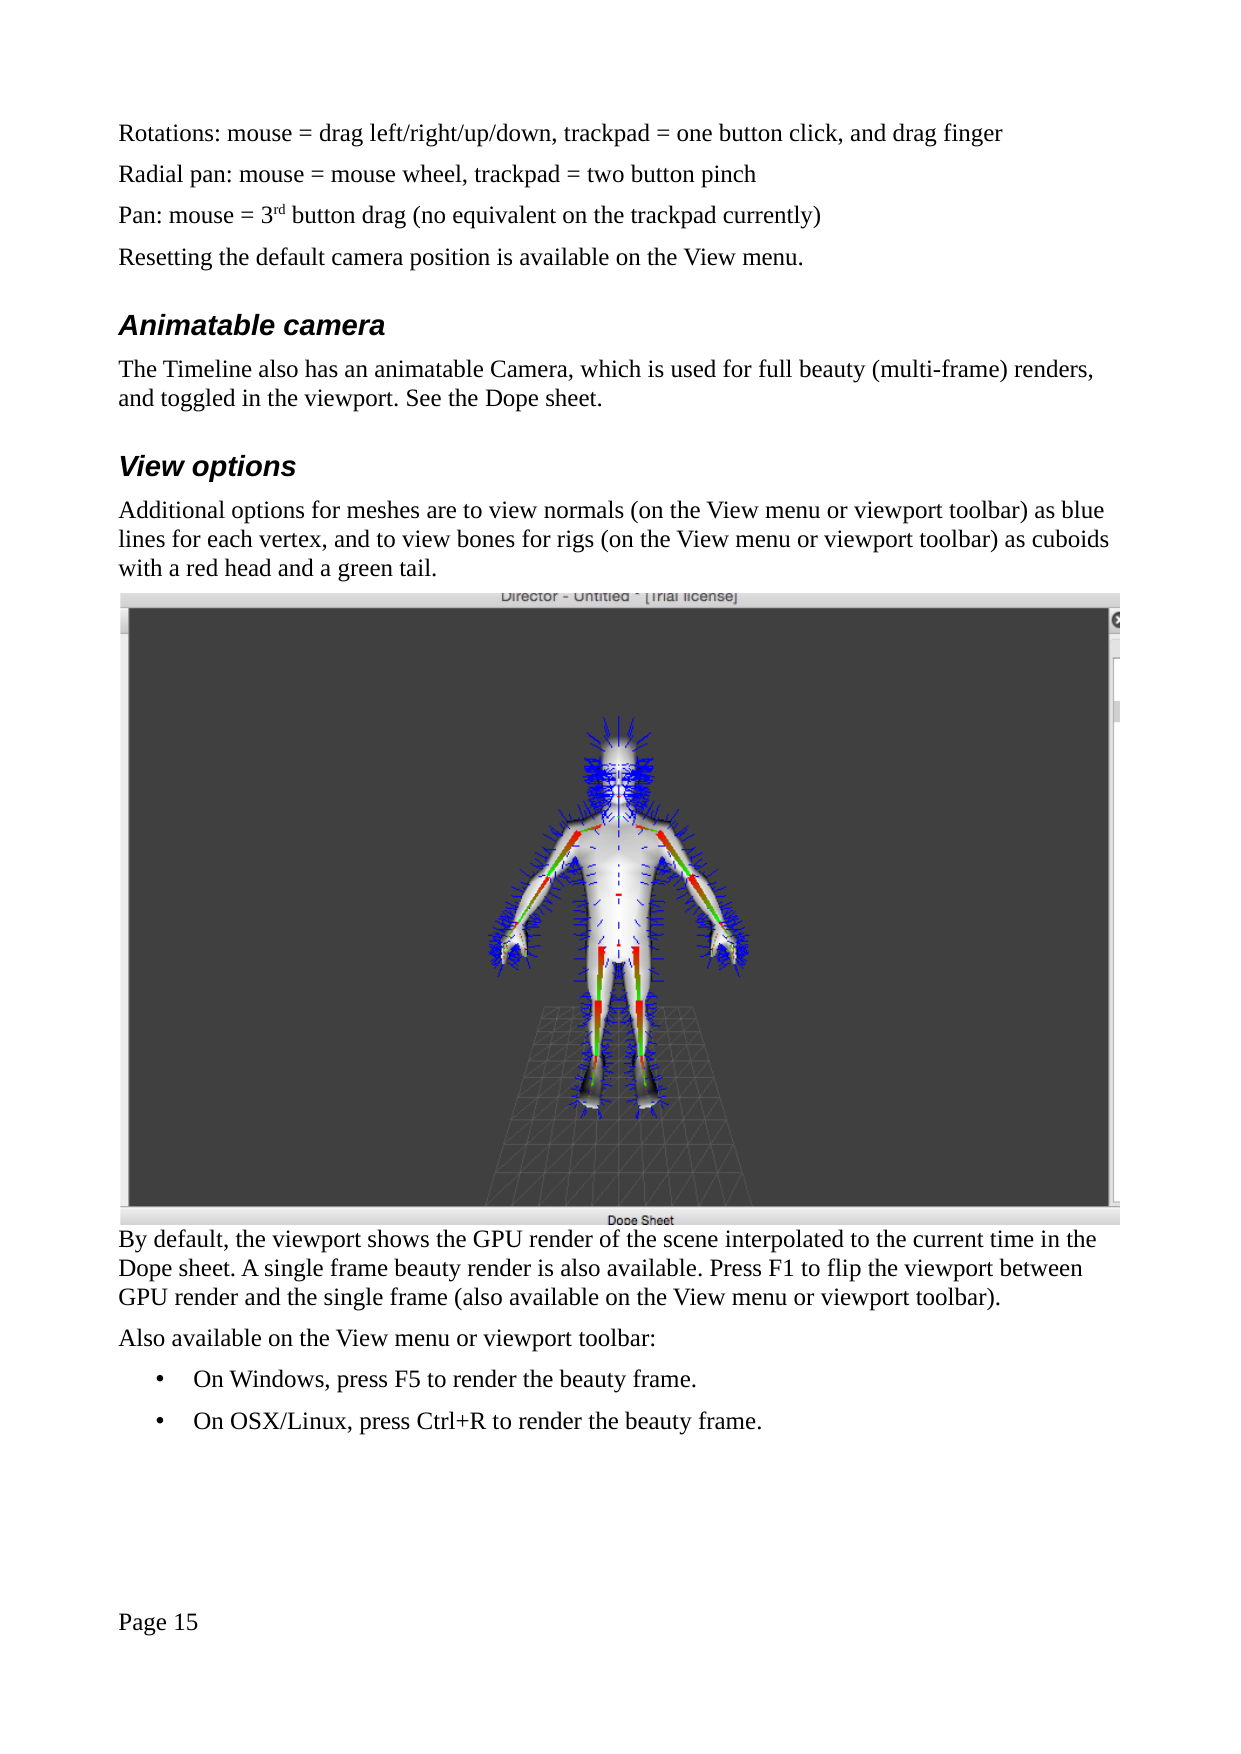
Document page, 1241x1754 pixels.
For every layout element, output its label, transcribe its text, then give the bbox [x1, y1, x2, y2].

subtitle View options [118, 449, 1122, 483]
text By default, the viewport shows the GPU render of the scene interpolated to the current time in the Dope sheet. A single frame beauty render is also available. Press F1 to flip the viewport between GPU render and the single frame (also available on the View menu or viewport toolbar). [118, 1142, 1122, 1311]
text Pan: mouse = 3rd button drag (no equivalent on the trackpad currently) [118, 201, 1122, 229]
text Rotations: mouse = drag left/right/up/down, trackpad = one button click, and drag finger [118, 118, 1122, 147]
text Resetting the default camera position is available on the View menu. [118, 242, 1122, 271]
list On Windows, press F5 to render the beauty frame. [156, 1364, 1122, 1393]
subtitle Animatable camera [118, 308, 1122, 342]
picture [120, 593, 1120, 1225]
text Also available on the View menu or viewport toolbar: [118, 1323, 1122, 1352]
text Additional options for meshes are to view normals (on the View menu or viewport toolbar) as blue lines for each vertex, and to view bones for rigs (on the View menu or viewport toolbar) as cuboids with a red head and a green tail. [118, 495, 1122, 581]
text Radial pan: mouse = mouse wheel, trackpad = two button pinch [118, 159, 1122, 188]
list On OSX/Linux, press Ctrl+R to render the beauty frame. [156, 1406, 1122, 1434]
text The Timeline also has an animatable Camera, which is used for full beauty (multi-frame) renders, and toggled in the viewport. See the Dope sheet. [118, 354, 1122, 412]
